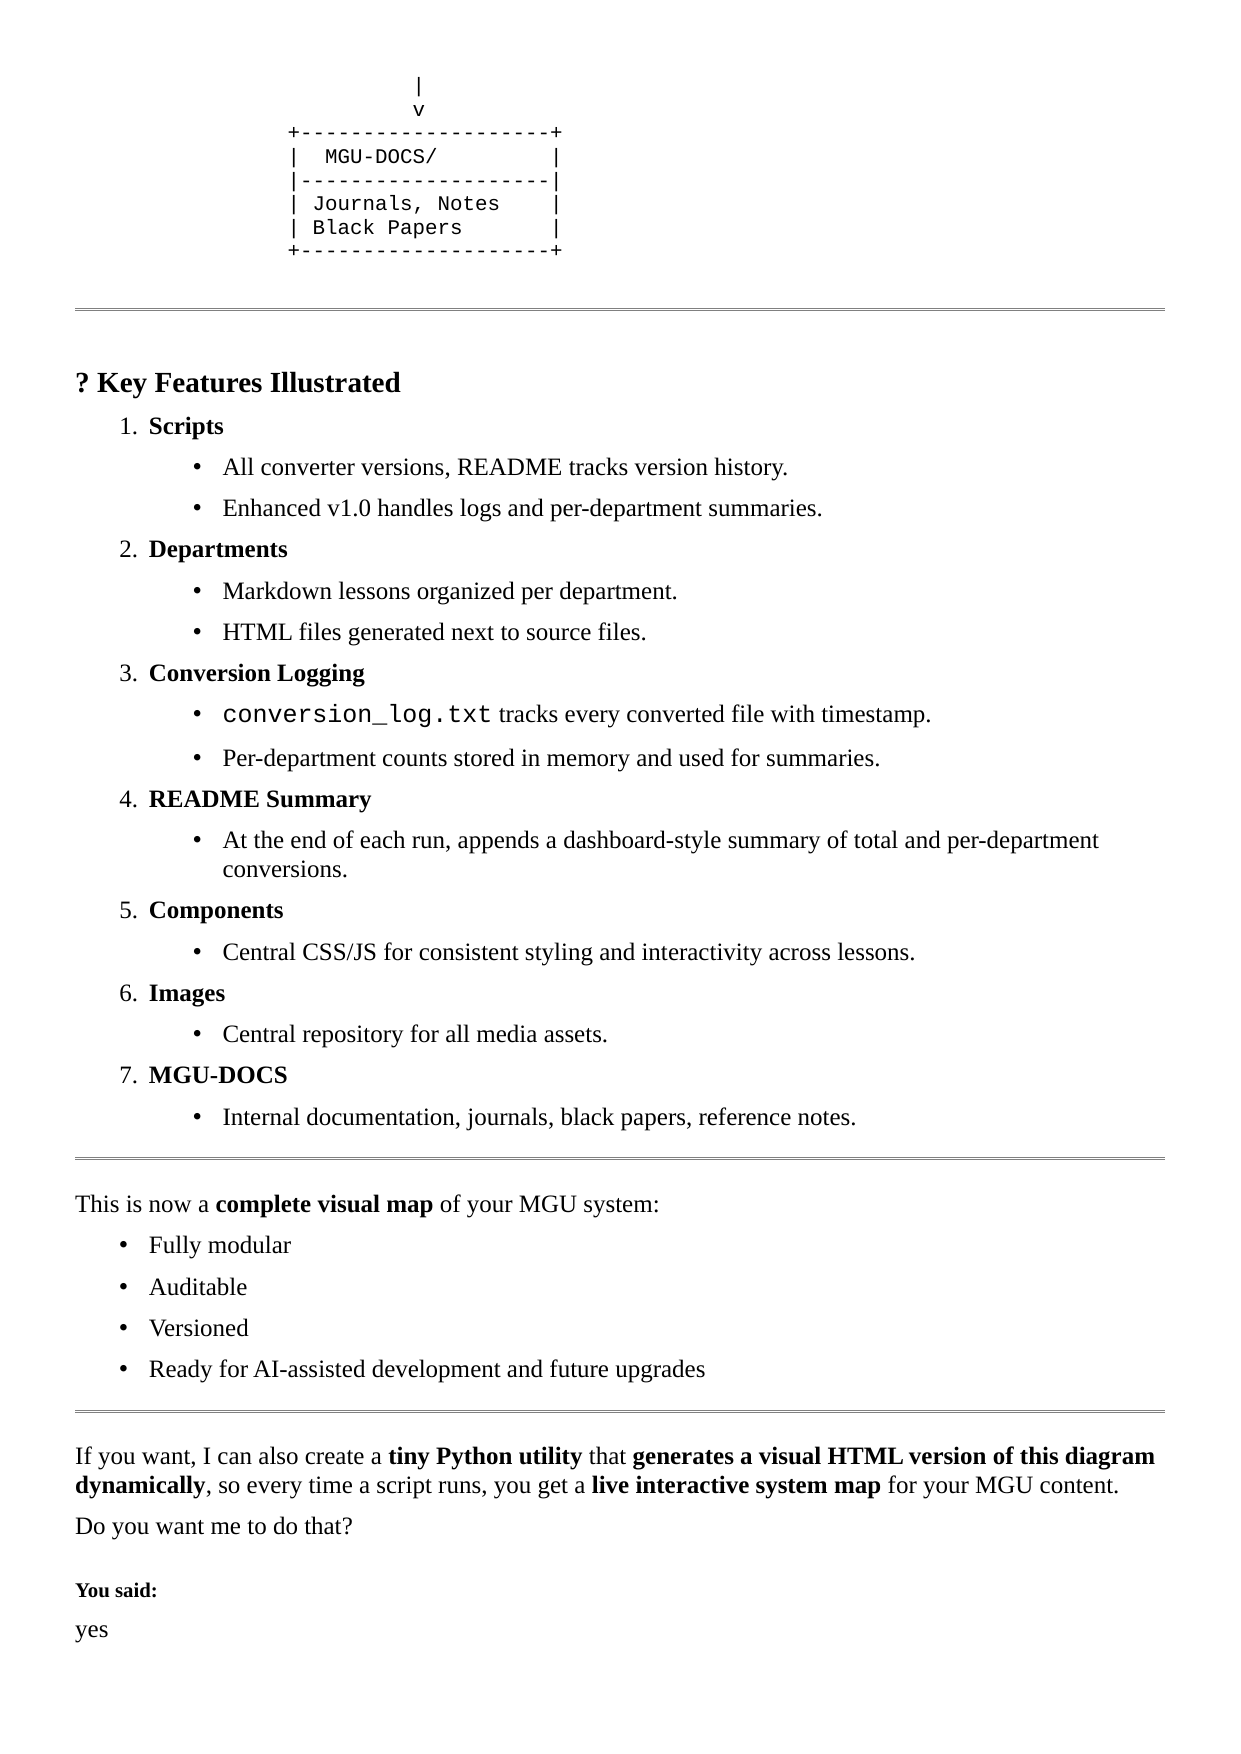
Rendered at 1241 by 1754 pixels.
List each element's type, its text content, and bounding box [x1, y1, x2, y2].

list conversion_log.txt tracks every converted file with timestamp. [193, 699, 1165, 730]
subtitle ? Key Features Illustrated [75, 365, 1165, 398]
list All converter versions, README tracks version history. [193, 452, 1165, 481]
text This is now a complete visual map of your MGU system: [75, 1189, 1165, 1218]
list Central repository for all media assets. [193, 1019, 1165, 1048]
list At the end of each run, appends a dashboard-style summary of total and per-department conversions. [193, 825, 1165, 883]
text Do you want me to do that? [75, 1511, 1165, 1540]
list Auditable [119, 1272, 1165, 1300]
list Fully modular [119, 1230, 1165, 1259]
list Departments [119, 534, 1165, 563]
list Per-department counts stored in memory and used for summaries. [193, 743, 1165, 772]
list Versioned [119, 1313, 1165, 1342]
text yes [75, 1614, 1165, 1643]
list MGU-DOCS [119, 1060, 1165, 1089]
list HTML files generated next to source files. [193, 617, 1165, 646]
text +--------------------+ [75, 122, 1165, 146]
list Images [119, 978, 1165, 1007]
subtitle You said: [75, 1578, 1165, 1602]
list Conversion Logging [119, 658, 1165, 687]
list Internal documentation, journals, black papers, reference notes. [193, 1102, 1165, 1130]
list Central CSS/JS for consistent styling and interactivity across lessons. [193, 937, 1165, 965]
text | [75, 75, 1165, 99]
text | Journals, Notes | [75, 193, 1165, 217]
list README Summary [119, 784, 1165, 813]
text +--------------------+ [75, 241, 1165, 264]
list Components [119, 895, 1165, 924]
list Markdown lessons organized per department. [193, 576, 1165, 604]
text v [75, 99, 1165, 122]
list Enhanced v1.0 handles logs and per-department summaries. [193, 493, 1165, 522]
text If you want, I can also create a tiny Python utility that generates a visual HTML version of this diagram dynamically, so every time a script runs, you get a live interactive system map for your MGU content. [75, 1441, 1165, 1499]
text | MGU-DOCS/ | [75, 146, 1165, 169]
list Ready for AI-assisted development and future upgrades [119, 1354, 1165, 1383]
list Scripts [119, 411, 1165, 439]
text | Black Papers | [75, 217, 1165, 241]
text |--------------------| [75, 169, 1165, 193]
